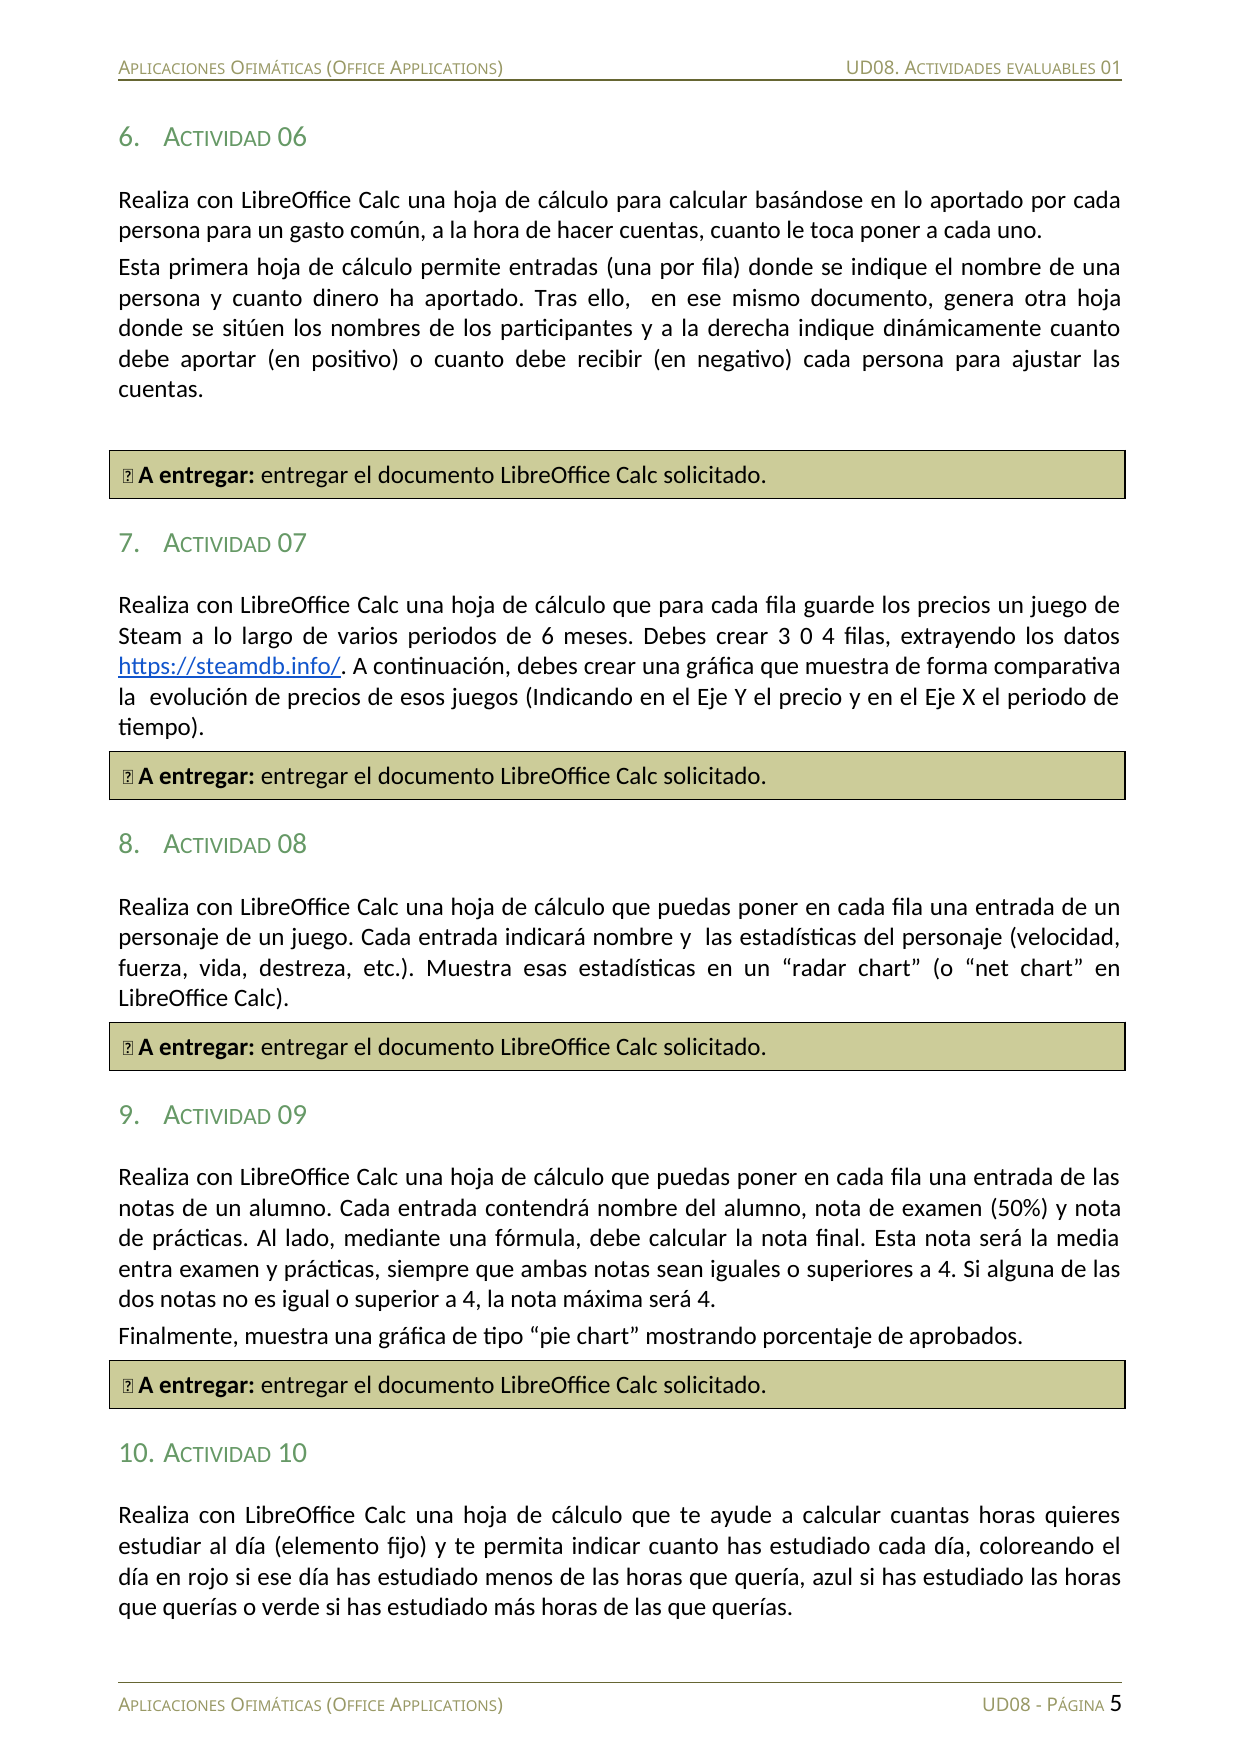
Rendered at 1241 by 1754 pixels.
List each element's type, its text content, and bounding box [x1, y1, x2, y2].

text 📕 A entregar: entregar el documento LibreOffice Calc solicitado. [110, 1361, 1124, 1408]
text Realiza con LibreOffice Calc una hoja de cálculo que te ayude a calcular cuantas horas quieres estudiar al día (elemento fijo) y te permita indicar cuanto has estudiado cada día, coloreando el día en rojo si ese día has estudiado menos de las horas que quería, azul si has estudiado las horas que querías o verde si has estudiado más horas de las que querías. [118, 1500, 1122, 1622]
text Realiza con LibreOffice Calc una hoja de cálculo que para cada fila guarde los precios un juego de Steam a lo largo de varios periodos de 6 meses. Debes crear 3 0 4 filas, extrayendo los datos https://steamdb.info/. A continuación, debes crear una gráfica que muestra de forma comparativa la evolución de precios de esos juegos (Indicando en el Eje Y el precio y en el Eje X el periodo de tiempo). [118, 589, 1122, 742]
subtitle Actividad 10 [118, 1434, 1122, 1469]
subtitle Actividad 07 [118, 524, 1122, 559]
text Esta primera hoja de cálculo permite entradas (una por fila) donde se indique el nombre de una persona y cuanto dinero ha aportado. Tras ello, en ese mismo documento, genera otra hoja donde se sitúen los nombres de los participantes y a la derecha indique dinámicamente cuanto debe aportar (en positivo) o cuanto debe recibir (en negativo) cada persona para ajustar las cuentas. [118, 251, 1122, 404]
text Finalmente, muestra una gráfica de tipo “pie chart” mostrando porcentaje de aprobados. [118, 1321, 1122, 1351]
subtitle Actividad 09 [118, 1096, 1122, 1131]
subtitle Actividad 08 [118, 825, 1122, 861]
text 📕 A entregar: entregar el documento LibreOffice Calc solicitado. [110, 451, 1124, 498]
subtitle Actividad 06 [118, 118, 1122, 154]
text Realiza con LibreOffice Calc una hoja de cálculo para calcular basándose en lo aportado por cada persona para un gasto común, a la hora de hacer cuentas, cuanto le toca poner a cada uno. [118, 184, 1122, 245]
text Realiza con LibreOffice Calc una hoja de cálculo que puedas poner en cada fila una entrada de un personaje de un juego. Cada entrada indicará nombre y las estadísticas del personaje (velocidad, fuerza, vida, destreza, etc.). Muestra esas estadísticas en un “radar chart” (o “net chart” en LibreOffice Calc). [118, 891, 1122, 1013]
text 📕 A entregar: entregar el documento LibreOffice Calc solicitado. [110, 752, 1124, 799]
text 📕 A entregar: entregar el documento LibreOffice Calc solicitado. [110, 1023, 1124, 1070]
text Realiza con LibreOffice Calc una hoja de cálculo que puedas poner en cada fila una entrada de las notas de un alumno. Cada entrada contendrá nombre del alumno, nota de examen (50%) y nota de prácticas. Al lado, mediante una fórmula, debe calcular la nota final. Esta nota será la media entra examen y prácticas, siempre que ambas notas sean iguales o superiores a 4. Si alguna de las dos notas no es igual o superior a 4, la nota máxima será 4. [118, 1161, 1122, 1314]
